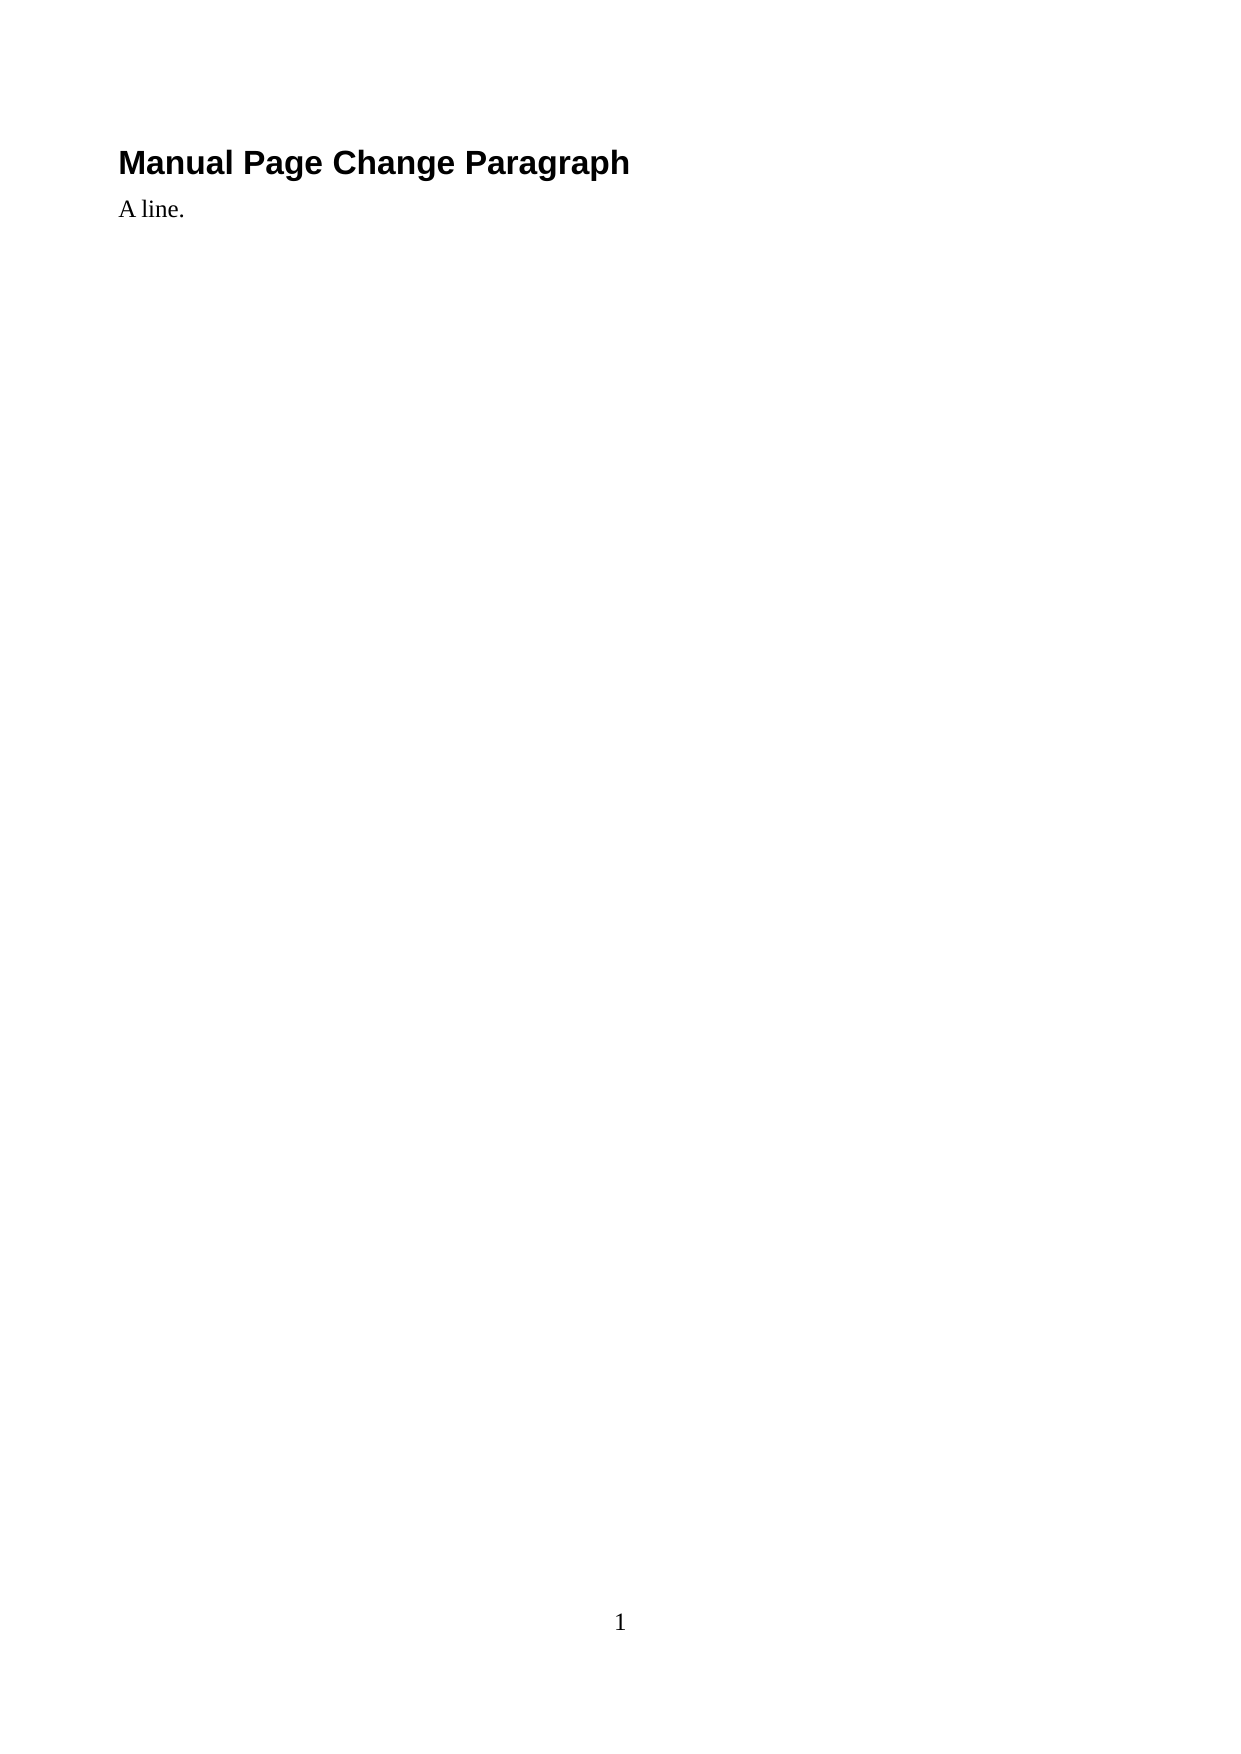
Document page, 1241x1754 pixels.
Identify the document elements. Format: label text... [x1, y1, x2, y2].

text A line. [118, 194, 1122, 223]
subtitle Manual Page Change Paragraph [118, 143, 1122, 182]
